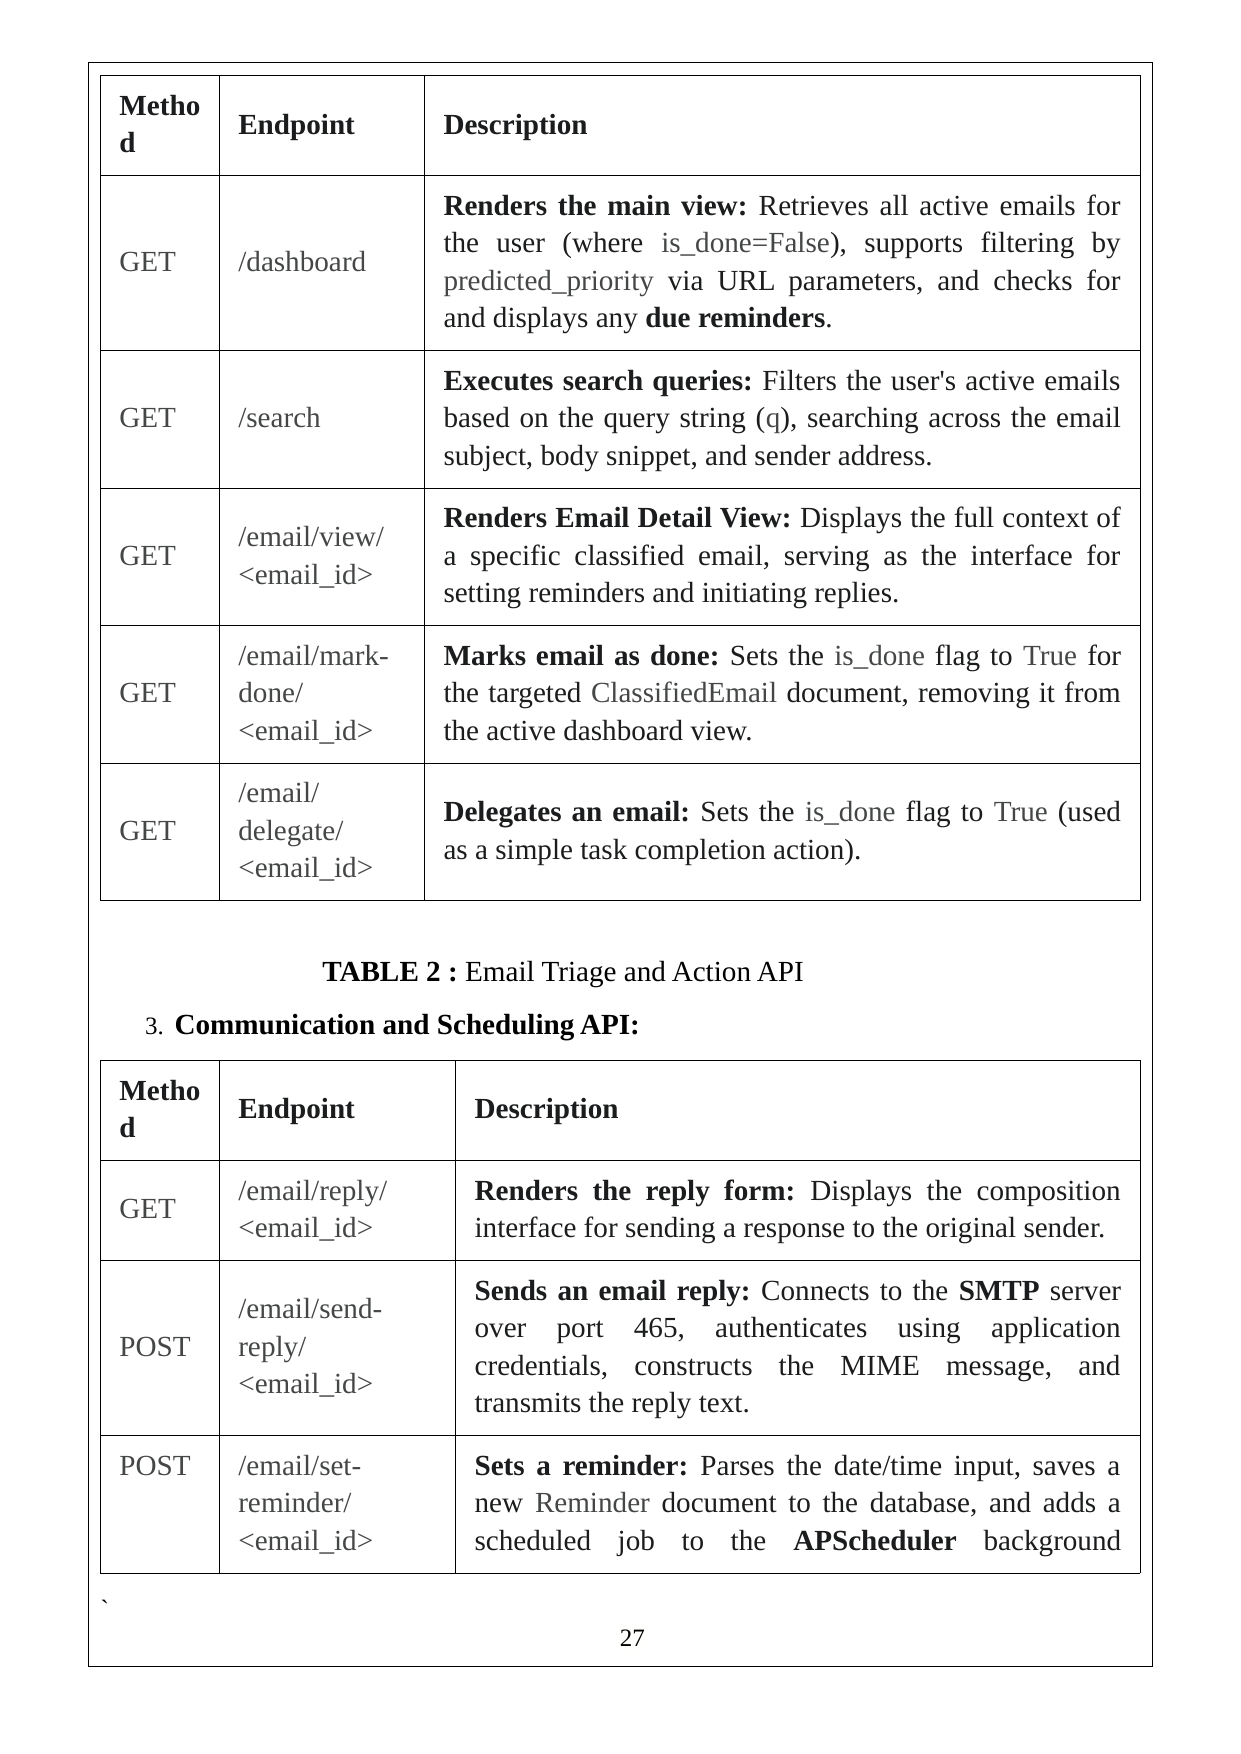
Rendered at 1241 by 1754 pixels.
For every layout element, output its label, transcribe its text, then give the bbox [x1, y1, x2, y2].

list Communication and Scheduling API: [145, 1007, 1140, 1040]
table_cell Sets a reminder: Parses the date/time input, saves a new Reminder document to the database, and adds a scheduled job to the APScheduler background [456, 1436, 1140, 1572]
table_header Description [456, 1061, 1140, 1160]
table_cell /email/delegate/<email_id> [220, 764, 424, 900]
table_cell Renders the reply form: Displays the composition interface for sending a response to the original sender. [456, 1161, 1140, 1260]
table_cell GET [101, 489, 219, 625]
table_header Method [101, 76, 219, 175]
table_cell POST [101, 1261, 219, 1435]
table_cell Renders the main view: Retrieves all active emails for the user (where is_done=False), supports filtering by predicted_priority via URL parameters, and checks for and displays any due reminders. [425, 176, 1140, 350]
table_cell /search [220, 351, 424, 487]
table_cell Renders Email Detail View: Displays the full context of a specific classified email, serving as the interface for setting reminders and initiating replies. [425, 489, 1140, 625]
table_cell GET [101, 176, 219, 350]
table_cell GET [101, 351, 219, 487]
table_cell GET [101, 626, 219, 762]
text TABLE 2 : Email Triage and Action API [100, 954, 1140, 987]
table_header Endpoint [220, 1061, 455, 1160]
table_cell /email/set-reminder/<email_id> [220, 1436, 455, 1572]
table_cell Delegates an email: Sets the is_done flag to True (used as a simple task completion action). [425, 764, 1140, 900]
table_cell GET [101, 764, 219, 900]
table_header Endpoint [220, 76, 424, 175]
table_cell GET [101, 1161, 219, 1260]
table_cell /dashboard [220, 176, 424, 350]
table_header Description [425, 76, 1140, 175]
table_cell /email/mark-done/<email_id> [220, 626, 424, 762]
table_header Method [101, 1061, 219, 1160]
table_cell Sends an email reply: Connects to the SMTP server over port 465, authenticates using application credentials, constructs the MIME message, and transmits the reply text. [456, 1261, 1140, 1435]
table_cell POST [101, 1436, 219, 1572]
table_cell Marks email as done: Sets the is_done flag to True for the targeted ClassifiedEmail document, removing it from the active dashboard view. [425, 626, 1140, 762]
table_cell /email/reply/<email_id> [220, 1161, 455, 1260]
table_cell /email/view/<email_id> [220, 489, 424, 625]
table_cell Executes search queries: Filters the user's active emails based on the query string (q), searching across the email subject, body snippet, and sender address. [425, 351, 1140, 487]
table_cell /email/send-reply/<email_id> [220, 1261, 455, 1435]
